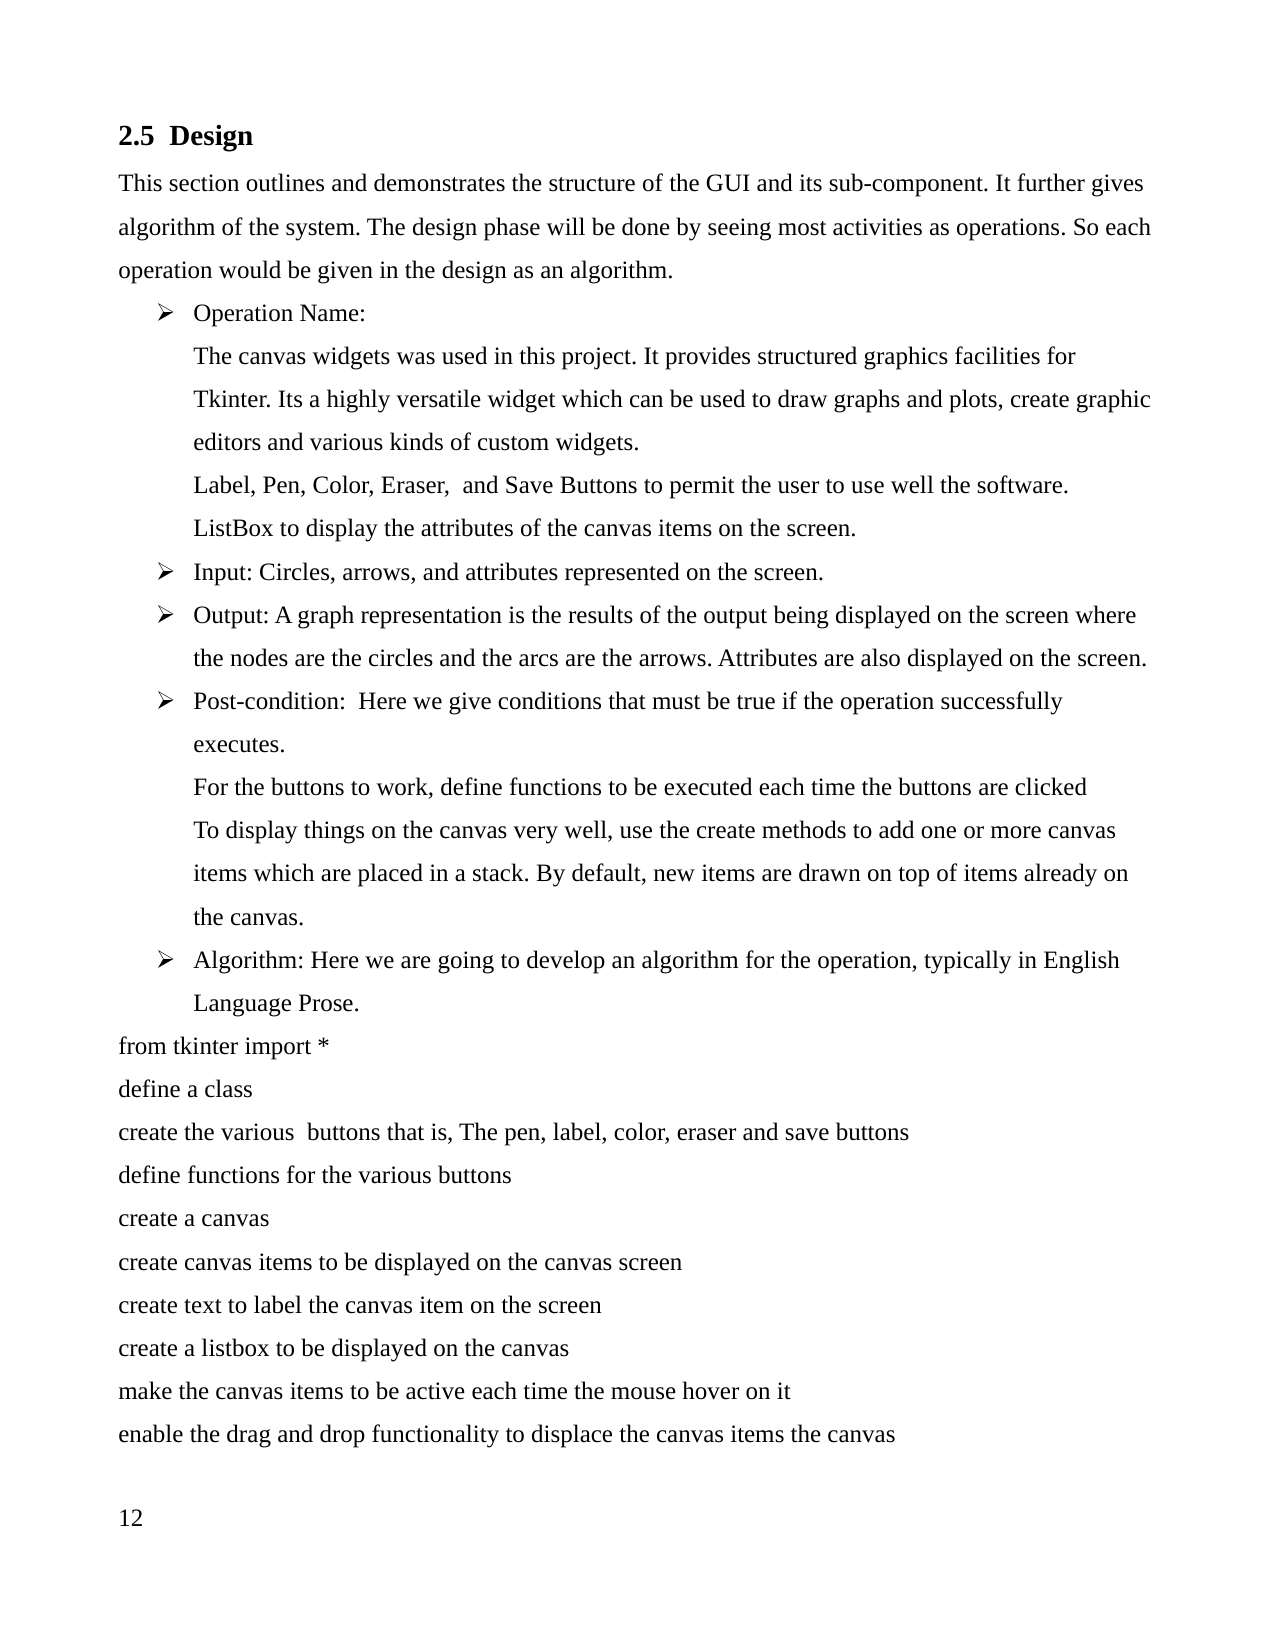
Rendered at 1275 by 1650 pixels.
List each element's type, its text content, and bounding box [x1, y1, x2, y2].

text create canvas items to be displayed on the canvas screen [118, 1247, 1157, 1275]
text create a canvas [118, 1203, 1157, 1232]
list Algorithm: Here we are going to develop an algorithm for the operation, typically in English Language Prose. [156, 945, 1157, 1017]
text This section outlines and demonstrates the structure of the GUI and its sub-component. It further gives algorithm of the system. The design phase will be done by seeing most activities as operations. So each operation would be given in the design as an algorithm. [118, 168, 1157, 283]
text 2.5 Design [118, 118, 1157, 152]
list ListBox to display the attributes of the canvas items on the screen. [156, 513, 1157, 542]
text from tkinter import * [118, 1031, 1157, 1060]
list To display things on the canvas very well, use the create methods to add one or more canvas items which are placed in a stack. By default, new items are drawn on top of items already on the canvas. [156, 815, 1157, 930]
list Input: Circles, arrows, and attributes represented on the screen. [156, 557, 1157, 585]
list The canvas widgets was used in this project. It provides structured graphics facilities for Tkinter. Its a highly versatile widget which can be used to draw graphs and plots, create graphic editors and various kinds of custom widgets. [156, 341, 1157, 456]
list Post-condition: Here we give conditions that must be true if the operation successfully executes. [156, 686, 1157, 758]
text create the various buttons that is, The pen, label, color, eraser and save buttons [118, 1117, 1157, 1146]
text create text to label the canvas item on the screen [118, 1290, 1157, 1318]
list Label, Pen, Color, Eraser, and Save Buttons to permit the user to use well the software. [156, 470, 1157, 499]
text make the canvas items to be active each time the mouse hover on it [118, 1376, 1157, 1405]
text define functions for the various buttons [118, 1160, 1157, 1189]
text create a listbox to be displayed on the canvas [118, 1333, 1157, 1362]
list Output: A graph representation is the results of the output being displayed on the screen where the nodes are the circles and the arcs are the arrows. Attributes are also displayed on the screen. [156, 600, 1157, 672]
text define a class [118, 1074, 1157, 1103]
text enable the drag and drop functionality to displace the canvas items the canvas [118, 1419, 1157, 1448]
list For the buttons to work, define functions to be executed each time the buttons are clicked [156, 772, 1157, 801]
list Operation Name: [156, 298, 1157, 327]
